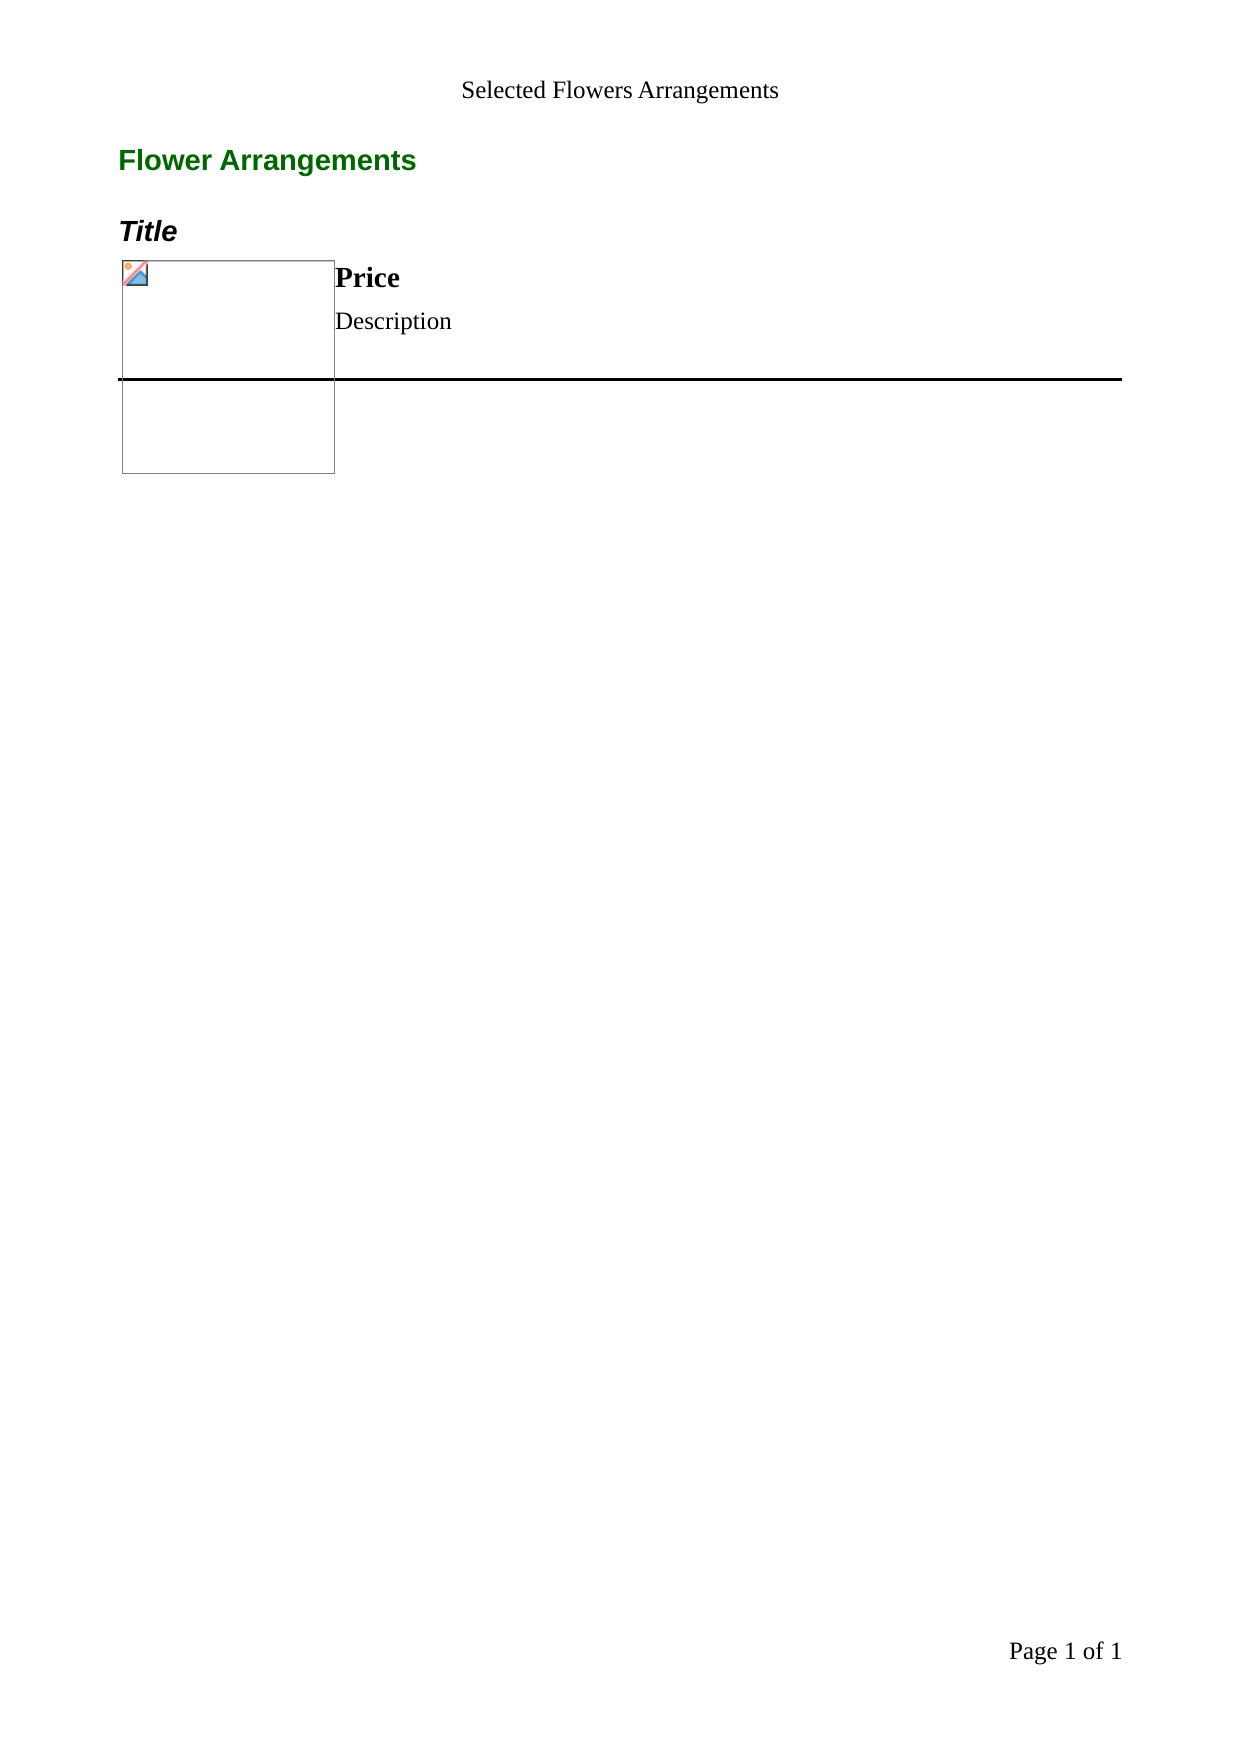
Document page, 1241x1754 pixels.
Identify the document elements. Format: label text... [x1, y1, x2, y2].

subtitle Flower Arrangements [118, 143, 1122, 177]
text Price [335, 260, 1122, 294]
subtitle Title [118, 214, 1122, 248]
text [118, 260, 122, 294]
text [123, 262, 334, 294]
text [123, 306, 334, 335]
text Description [335, 306, 1122, 335]
